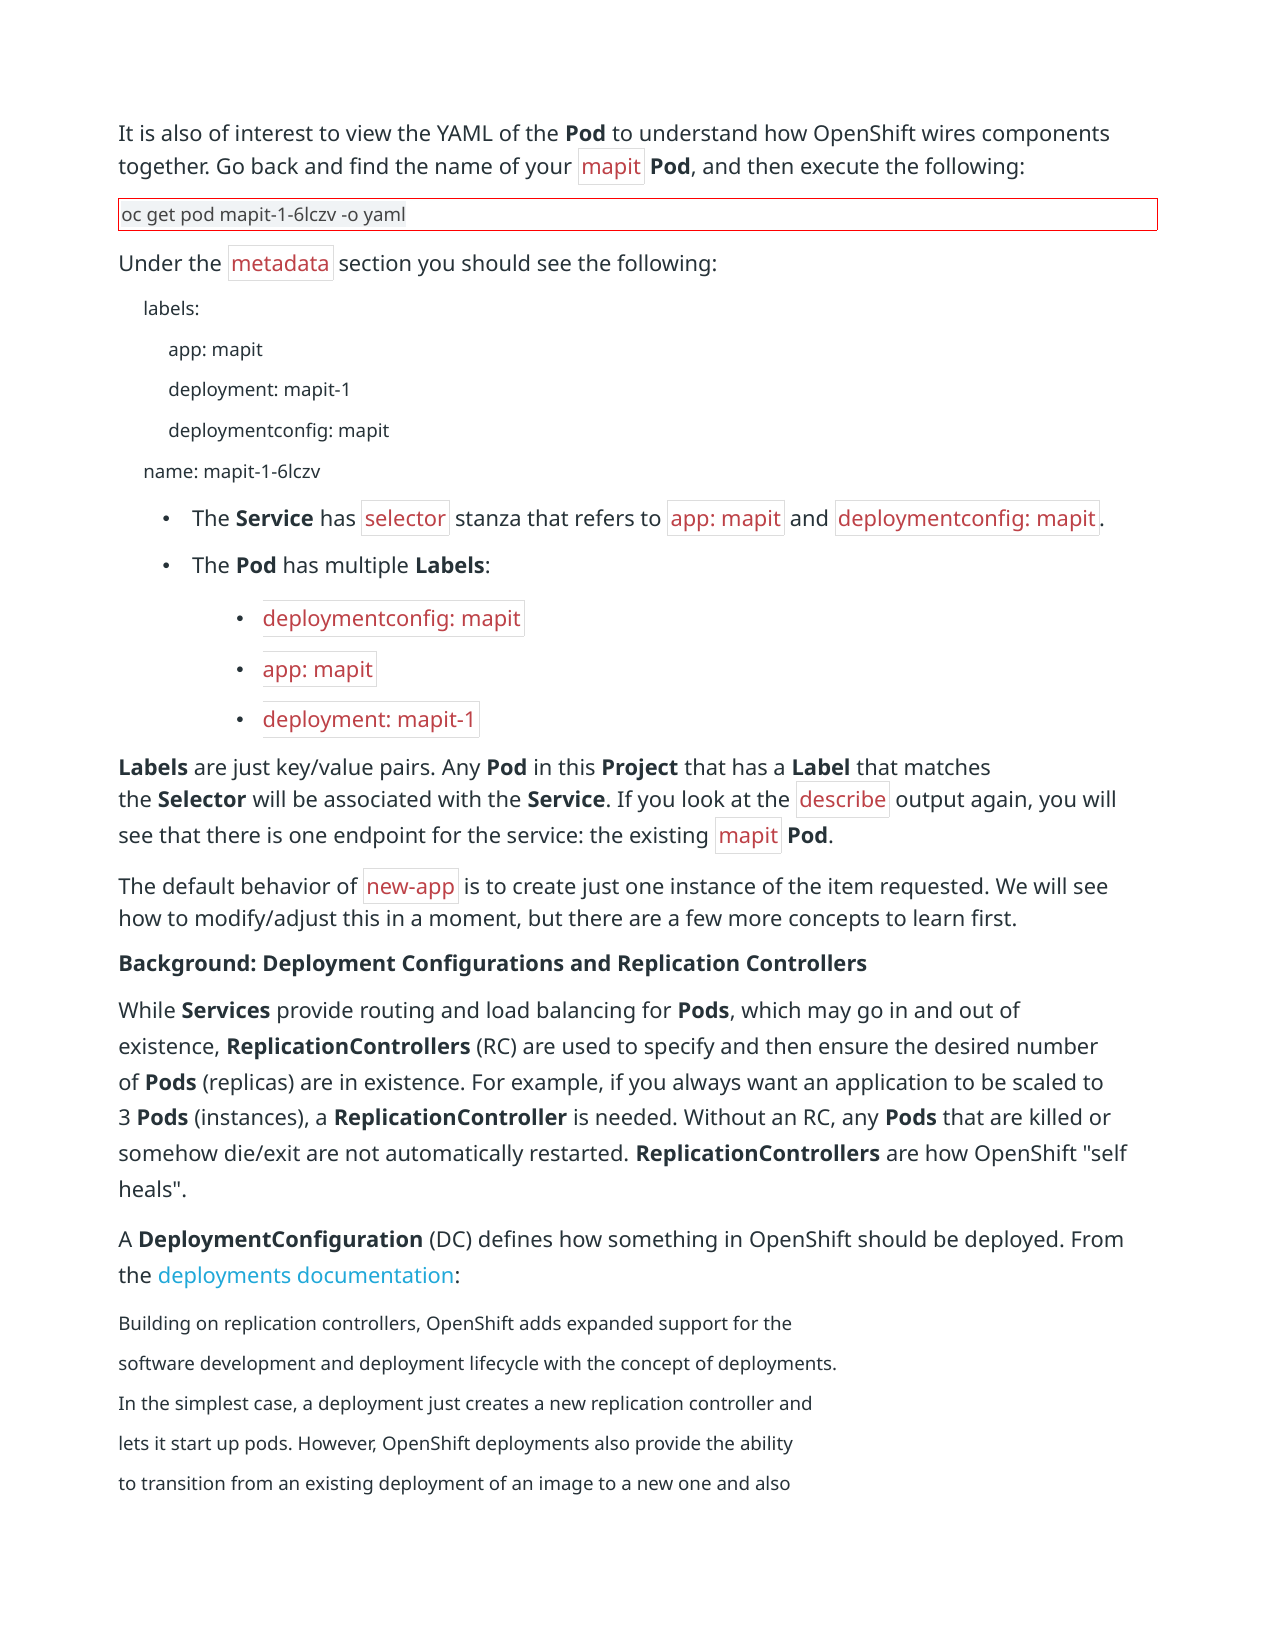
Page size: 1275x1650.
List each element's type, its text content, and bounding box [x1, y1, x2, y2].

list deployment: mapit-1 [236, 701, 479, 737]
list The Service has selector stanza that refers to app: mapit and deploymentconfig: mapit. [1100, 499, 1157, 535]
text oc get pod mapit-1-6lczv -o yaml [119, 199, 1157, 230]
text deployment: mapit-1 [118, 377, 1157, 403]
subtitle Background: Deployment Configurations and Replication Controllers [118, 948, 1157, 978]
list app: mapit [236, 651, 376, 687]
list deploymentconfig: mapit [236, 600, 524, 636]
list The Service has selector stanza that refers to app: mapit and deploymentconfig: mapit. [668, 501, 784, 535]
text Labels are just key/value pairs. Any Pod in this Project that has a Label that matches the Selector will be associated with the Service. If you look at the describe output again, you will see that there is one endpoint for the service: the existing mapit Pod. [118, 752, 1157, 853]
text app: mapit [118, 336, 1157, 362]
text name: mapit-1-6lczv [118, 459, 1157, 485]
list [525, 600, 1157, 636]
list The Service has selector stanza that refers to app: mapit and deploymentconfig: mapit. [785, 499, 1099, 535]
text lets it start up pods. However, OpenShift deployments also provide the ability [118, 1430, 1157, 1456]
text It is also of interest to view the YAML of the Pod to understand how OpenShift wires components together. Go back and find the name of your mapit Pod, and then execute the following: [118, 118, 1157, 184]
text software development and deployment lifecycle with the concept of deployments. [118, 1350, 1157, 1376]
list The Service has selector stanza that refers to app: mapit and deploymentconfig: mapit. [450, 499, 784, 535]
list [480, 701, 1157, 737]
text labels: [118, 295, 1157, 321]
list The Pod has multiple Labels: [162, 550, 1157, 580]
list The Service has selector stanza that refers to app: mapit and deploymentconfig: mapit. [836, 501, 1099, 535]
text The default behavior of new-app is to create just one instance of the item requested. We will see how to modify/adjust this in a moment, but there are a few more concepts to learn first. [118, 868, 1157, 933]
text deploymentconfig: mapit [118, 418, 1157, 444]
list [377, 651, 1157, 687]
text Under the metadata [118, 244, 333, 280]
text to transition from an existing deployment of an image to a new one and also [118, 1471, 1157, 1496]
text Building on replication controllers, OpenShift adds expanded support for the [118, 1310, 1157, 1336]
text While Services provide routing and load balancing for Pods, which may go in and out of existence, ReplicationControllers (RC) are used to specify and then ensure the desired number of Pods (replicas) are in existence. For example, if you always want an application to be scaled to 3 Pods (instances), a ReplicationController is needed. Without an RC, any Pods that are killed or somehow die/exit are not automatically restarted. ReplicationControllers are how OpenShift "self heals". [118, 995, 1157, 1203]
text section you should see the following: [334, 244, 1157, 280]
text A DeploymentConfiguration (DC) defines how something in OpenShift should be deployed. From the deployments documentation: [118, 1224, 1157, 1289]
text In the simplest case, a deployment just creates a new replication controller and [118, 1390, 1157, 1416]
list The Service has selector stanza that refers to app: mapit and deploymentconfig: mapit. [362, 501, 449, 535]
list The Service has selector stanza that refers to app: mapit and deploymentconfig: mapit. [162, 499, 449, 535]
